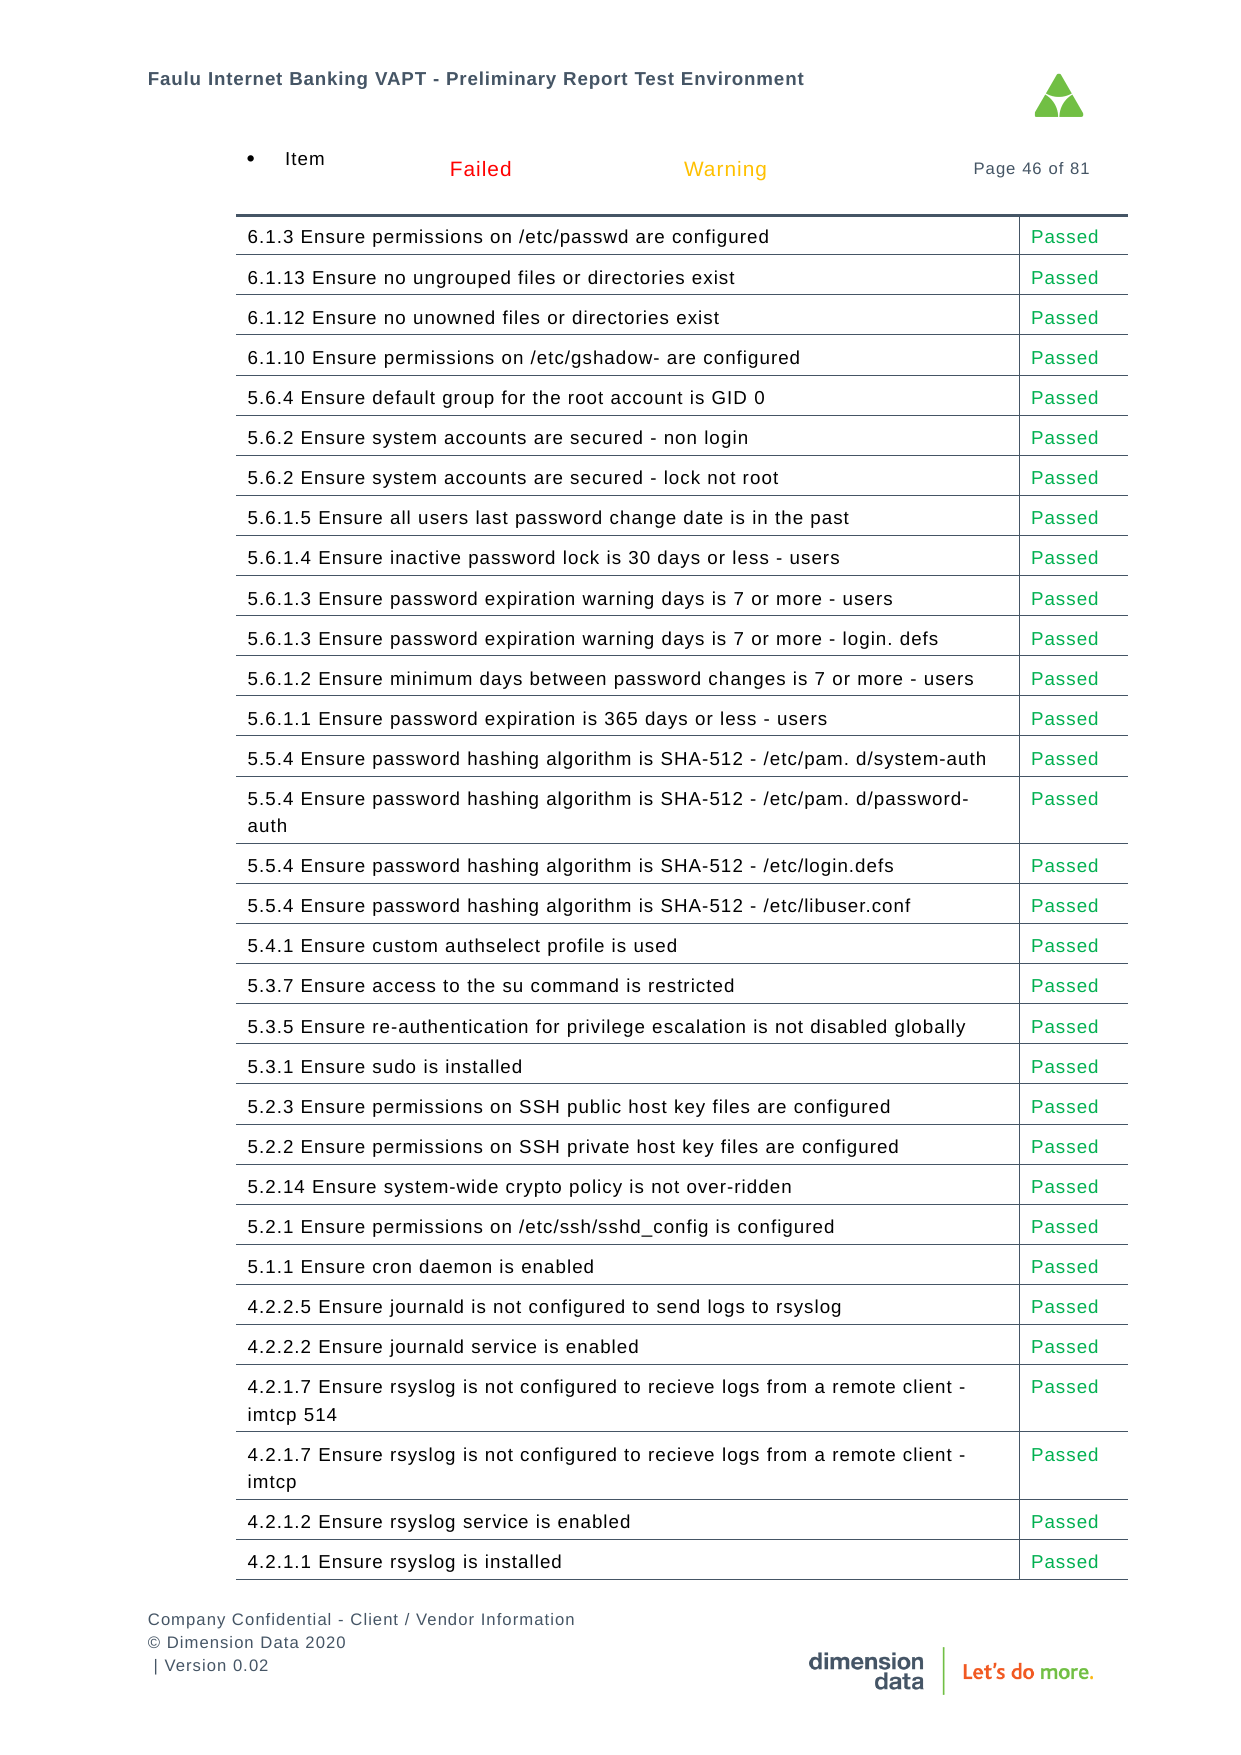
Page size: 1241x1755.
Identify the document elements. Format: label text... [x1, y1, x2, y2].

table_cell 5.2.14 Ensure system-wide crypto policy is not over-ridden [236, 1165, 1019, 1204]
table_cell Passed [1020, 1125, 1128, 1163]
table_cell Passed [1020, 1285, 1128, 1324]
table_cell 4.2.1.2 Ensure rsyslog service is enabled [236, 1500, 1019, 1538]
table_cell Passed [1020, 844, 1128, 883]
table_cell 5.5.4 Ensure password hashing algorithm is SHA-512 - /etc/login.defs [236, 844, 1019, 883]
table_cell 5.2.2 Ensure permissions on SSH private host key files are configured [236, 1125, 1019, 1163]
table_cell Passed [1020, 217, 1128, 254]
table_cell 6.1.3 Ensure permissions on /etc/passwd are configured [236, 217, 1019, 254]
table_cell Passed [1020, 255, 1128, 294]
table_cell Passed [1020, 1044, 1128, 1083]
table_cell Passed [1020, 1205, 1128, 1244]
table_cell Passed [1020, 1245, 1128, 1284]
table_cell 4.2.2.2 Ensure journald service is enabled [236, 1325, 1019, 1364]
table_cell Passed [1020, 295, 1128, 334]
table_header Failed [438, 148, 673, 214]
table_cell 5.6.1.5 Ensure all users last password change date is in the past [236, 496, 1019, 535]
table_cell 5.5.4 Ensure password hashing algorithm is SHA-512 - /etc/pam. d/system-auth [236, 736, 1019, 776]
table_cell 4.2.1.1 Ensure rsyslog is installed [236, 1540, 1019, 1579]
table_header Passed [935, 148, 1128, 214]
table_cell Passed [1020, 416, 1128, 455]
table_cell Passed [1020, 777, 1128, 843]
table_cell Passed [1020, 1004, 1128, 1043]
table_cell Passed [1020, 1432, 1128, 1498]
table_cell Passed [1020, 536, 1128, 575]
table_cell 5.1.1 Ensure cron daemon is enabled [236, 1245, 1019, 1284]
table_cell 5.2.3 Ensure permissions on SSH public host key files are configured [236, 1084, 1019, 1123]
table_cell 4.2.1.7 Ensure rsyslog is not configured to recieve logs from a remote client - imtcp 514 [236, 1365, 1019, 1431]
table_cell 5.3.5 Ensure re-authentication for privilege escalation is not disabled globally [236, 1004, 1019, 1043]
table_cell 5.6.1.3 Ensure password expiration warning days is 7 or more - users [236, 576, 1019, 615]
table_cell 4.2.1.7 Ensure rsyslog is not configured to recieve logs from a remote client - imtcp [236, 1432, 1019, 1498]
table_cell 6.1.12 Ensure no unowned files or directories exist [236, 295, 1019, 334]
table_cell Passed [1020, 1325, 1128, 1364]
table_cell Passed [1020, 964, 1128, 1003]
table_cell Passed [1020, 696, 1128, 735]
table_cell 4.2.2.5 Ensure journald is not configured to send logs to rsyslog [236, 1285, 1019, 1324]
table_cell Passed [1020, 1540, 1128, 1579]
table_cell 5.6.2 Ensure system accounts are secured - non login [236, 416, 1019, 455]
table_header Item [236, 148, 438, 214]
table_cell Passed [1020, 496, 1128, 535]
table_cell Passed [1020, 335, 1128, 374]
table_cell Passed [1020, 924, 1128, 963]
table_cell 6.1.10 Ensure permissions on /etc/gshadow- are configured [236, 335, 1019, 374]
table_cell 5.4.1 Ensure custom authselect profile is used [236, 924, 1019, 963]
table_cell Passed [1020, 884, 1128, 923]
table_cell Passed [1020, 616, 1128, 655]
table_cell 5.6.2 Ensure system accounts are secured - lock not root [236, 456, 1019, 495]
table_cell 5.5.4 Ensure password hashing algorithm is SHA-512 - /etc/pam. d/password-auth [236, 777, 1019, 843]
table_cell Passed [1020, 1084, 1128, 1123]
table_cell 5.6.4 Ensure default group for the root account is GID 0 [236, 376, 1019, 414]
table_cell Passed [1020, 736, 1128, 776]
table_cell 5.6.1.3 Ensure password expiration warning days is 7 or more - login. defs [236, 616, 1019, 655]
table_cell 5.6.1.4 Ensure inactive password lock is 30 days or less - users [236, 536, 1019, 575]
table_cell 6.1.13 Ensure no ungrouped files or directories exist [236, 255, 1019, 294]
table_cell 5.6.1.1 Ensure password expiration is 365 days or less - users [236, 696, 1019, 735]
table_cell 5.3.1 Ensure sudo is installed [236, 1044, 1019, 1083]
table_cell Passed [1020, 1365, 1128, 1431]
table_header Warning [673, 148, 935, 214]
table_cell 5.2.1 Ensure permissions on /etc/ssh/sshd_config is configured [236, 1205, 1019, 1244]
table_cell Passed [1020, 656, 1128, 695]
table_cell 5.5.4 Ensure password hashing algorithm is SHA-512 - /etc/libuser.conf [236, 884, 1019, 923]
table_cell Passed [1020, 376, 1128, 414]
table_cell Passed [1020, 1165, 1128, 1204]
table_cell 5.6.1.2 Ensure minimum days between password changes is 7 or more - users [236, 656, 1019, 695]
table_cell Passed [1020, 456, 1128, 495]
table_cell Passed [1020, 1500, 1128, 1538]
table_cell 5.3.7 Ensure access to the su command is restricted [236, 964, 1019, 1003]
table_cell Passed [1020, 576, 1128, 615]
